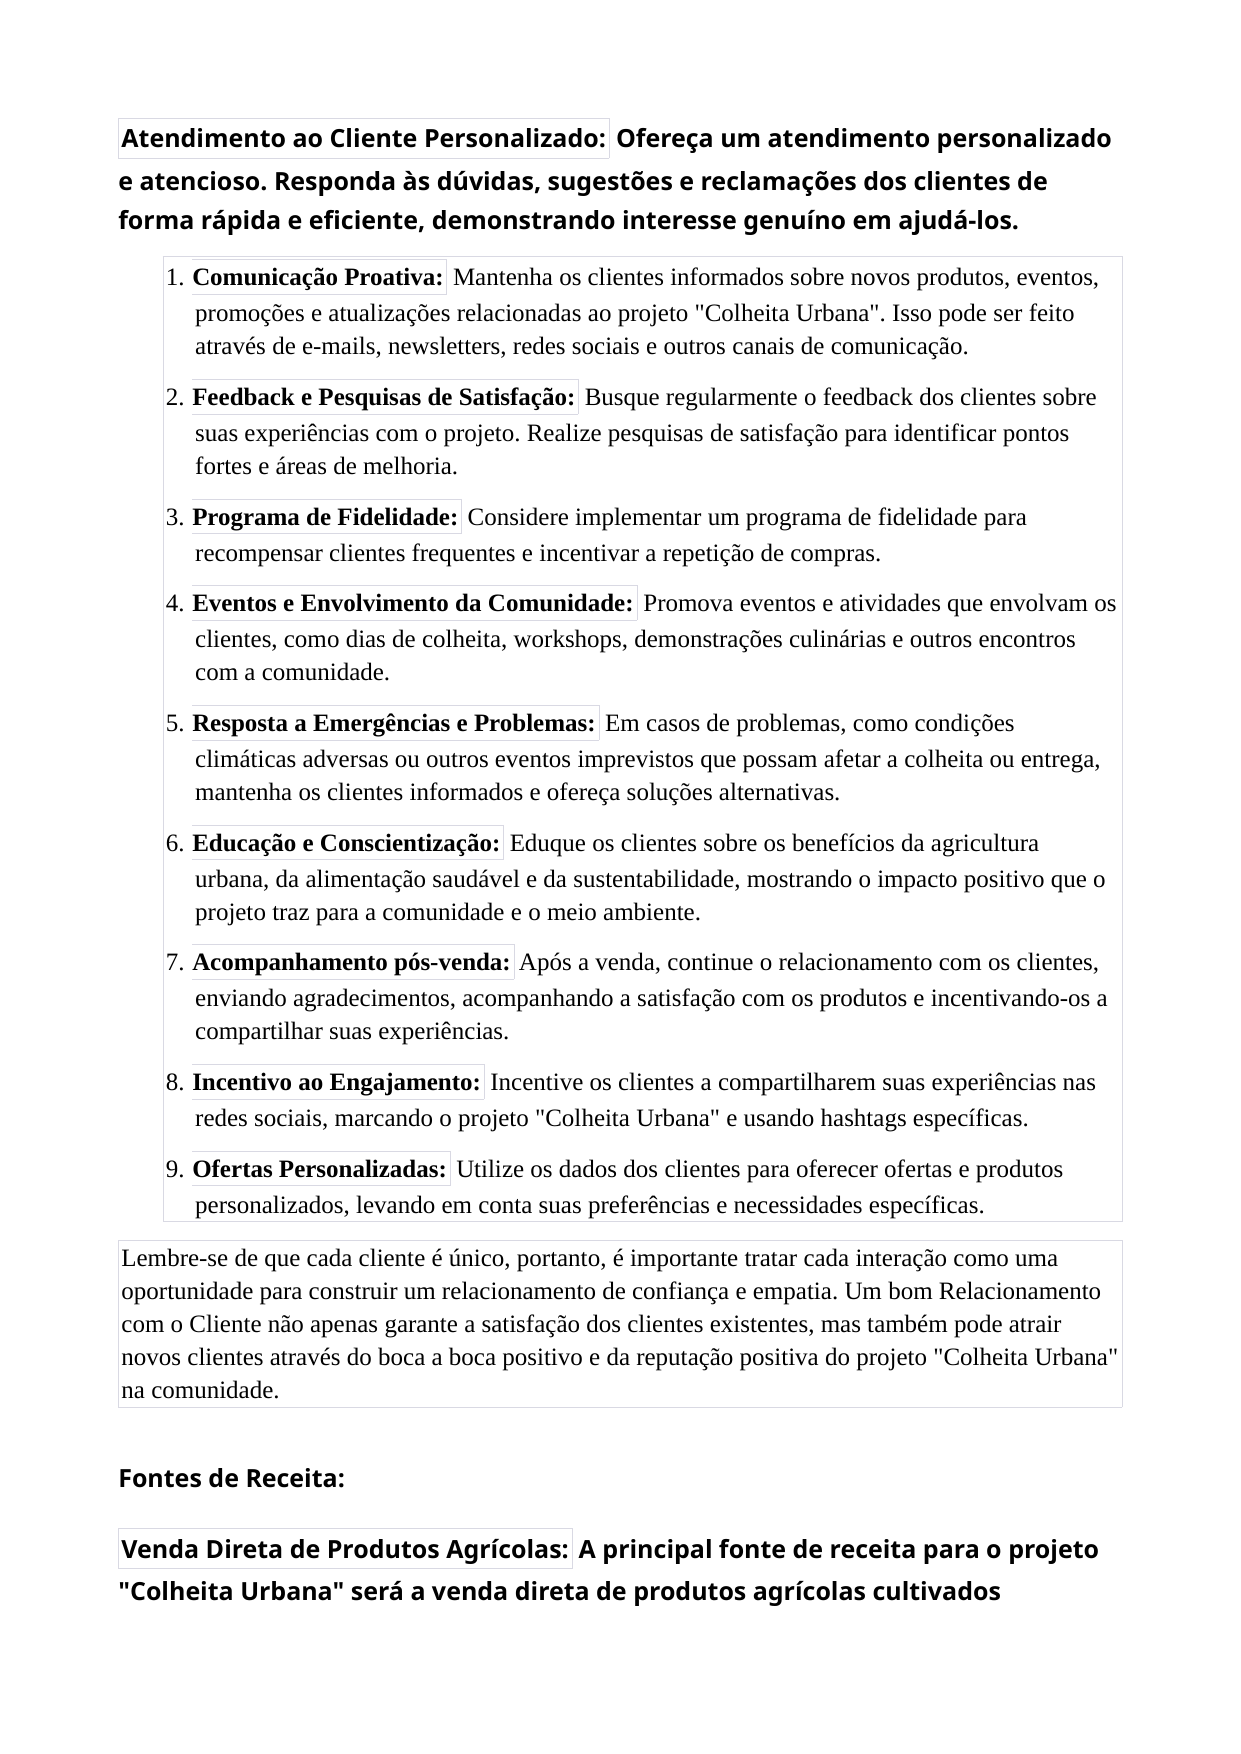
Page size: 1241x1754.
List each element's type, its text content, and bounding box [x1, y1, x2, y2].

list Programa de Fidelidade: Considere implementar um programa de fidelidade para recompensar clientes frequentes e incentivar a repetição de compras. [164, 496, 1122, 566]
list Educação e Conscientização: Eduque os clientes sobre os benefícios da agricultura urbana, da alimentação saudável e da sustentabilidade, mostrando o impacto positivo que o projeto traz para a comunidade e o meio ambiente. [164, 822, 1122, 926]
text Fontes de Receita: [118, 1460, 1122, 1494]
text Atendimento ao Cliente Personalizado: Ofereça um atendimento personalizado e atencioso. Responda às dúvidas, sugestões e reclamações dos clientes de forma rápida e eficiente, demonstrando interesse genuíno em ajudá-los. [118, 118, 1122, 237]
list Eventos e Envolvimento da Comunidade: Promova eventos e atividades que envolvam os clientes, como dias de colheita, workshops, demonstrações culinárias e outros encontros com a comunidade. [164, 582, 1122, 686]
list Feedback e Pesquisas de Satisfação: Busque regularmente o feedback dos clientes sobre suas experiências com o projeto. Realize pesquisas de satisfação para identificar pontos fortes e áreas de melhoria. [164, 376, 1122, 480]
text Lembre-se de que cada cliente é único, portanto, é importante tratar cada interação como uma oportunidade para construir um relacionamento de confiança e empatia. Um bom Relacionamento com o Cliente não apenas garante a satisfação dos clientes existentes, mas também pode atrair novos clientes através do boca a boca positivo e da reputação positiva do projeto "Colheita Urbana" na comunidade. [119, 1241, 1122, 1407]
list Resposta a Emergências e Problemas: Em casos de problemas, como condições climáticas adversas ou outros eventos imprevistos que possam afetar a colheita ou entrega, mantenha os clientes informados e ofereça soluções alternativas. [164, 702, 1122, 806]
text Venda Direta de Produtos Agrícolas: A principal fonte de receita para o projeto "Colheita Urbana" será a venda direta de produtos agrícolas cultivados [118, 1528, 1122, 1608]
list Comunicação Proativa: Mantenha os clientes informados sobre novos produtos, eventos, promoções e atualizações relacionadas ao projeto "Colheita Urbana". Isso pode ser feito através de e-mails, newsletters, redes sociais e outros canais de comunicação. [164, 257, 1122, 360]
list Acompanhamento pós-venda: Após a venda, continue o relacionamento com os clientes, enviando agradecimentos, acompanhando a satisfação com os produtos e incentivando-os a compartilhar suas experiências. [164, 941, 1122, 1045]
list Incentivo ao Engajamento: Incentive os clientes a compartilharem suas experiências nas redes sociais, marcando o projeto "Colheita Urbana" e usando hashtags específicas. [164, 1061, 1122, 1132]
list Ofertas Personalizadas: Utilize os dados dos clientes para oferecer ofertas e produtos personalizados, levando em conta suas preferências e necessidades específicas. [164, 1148, 1122, 1221]
